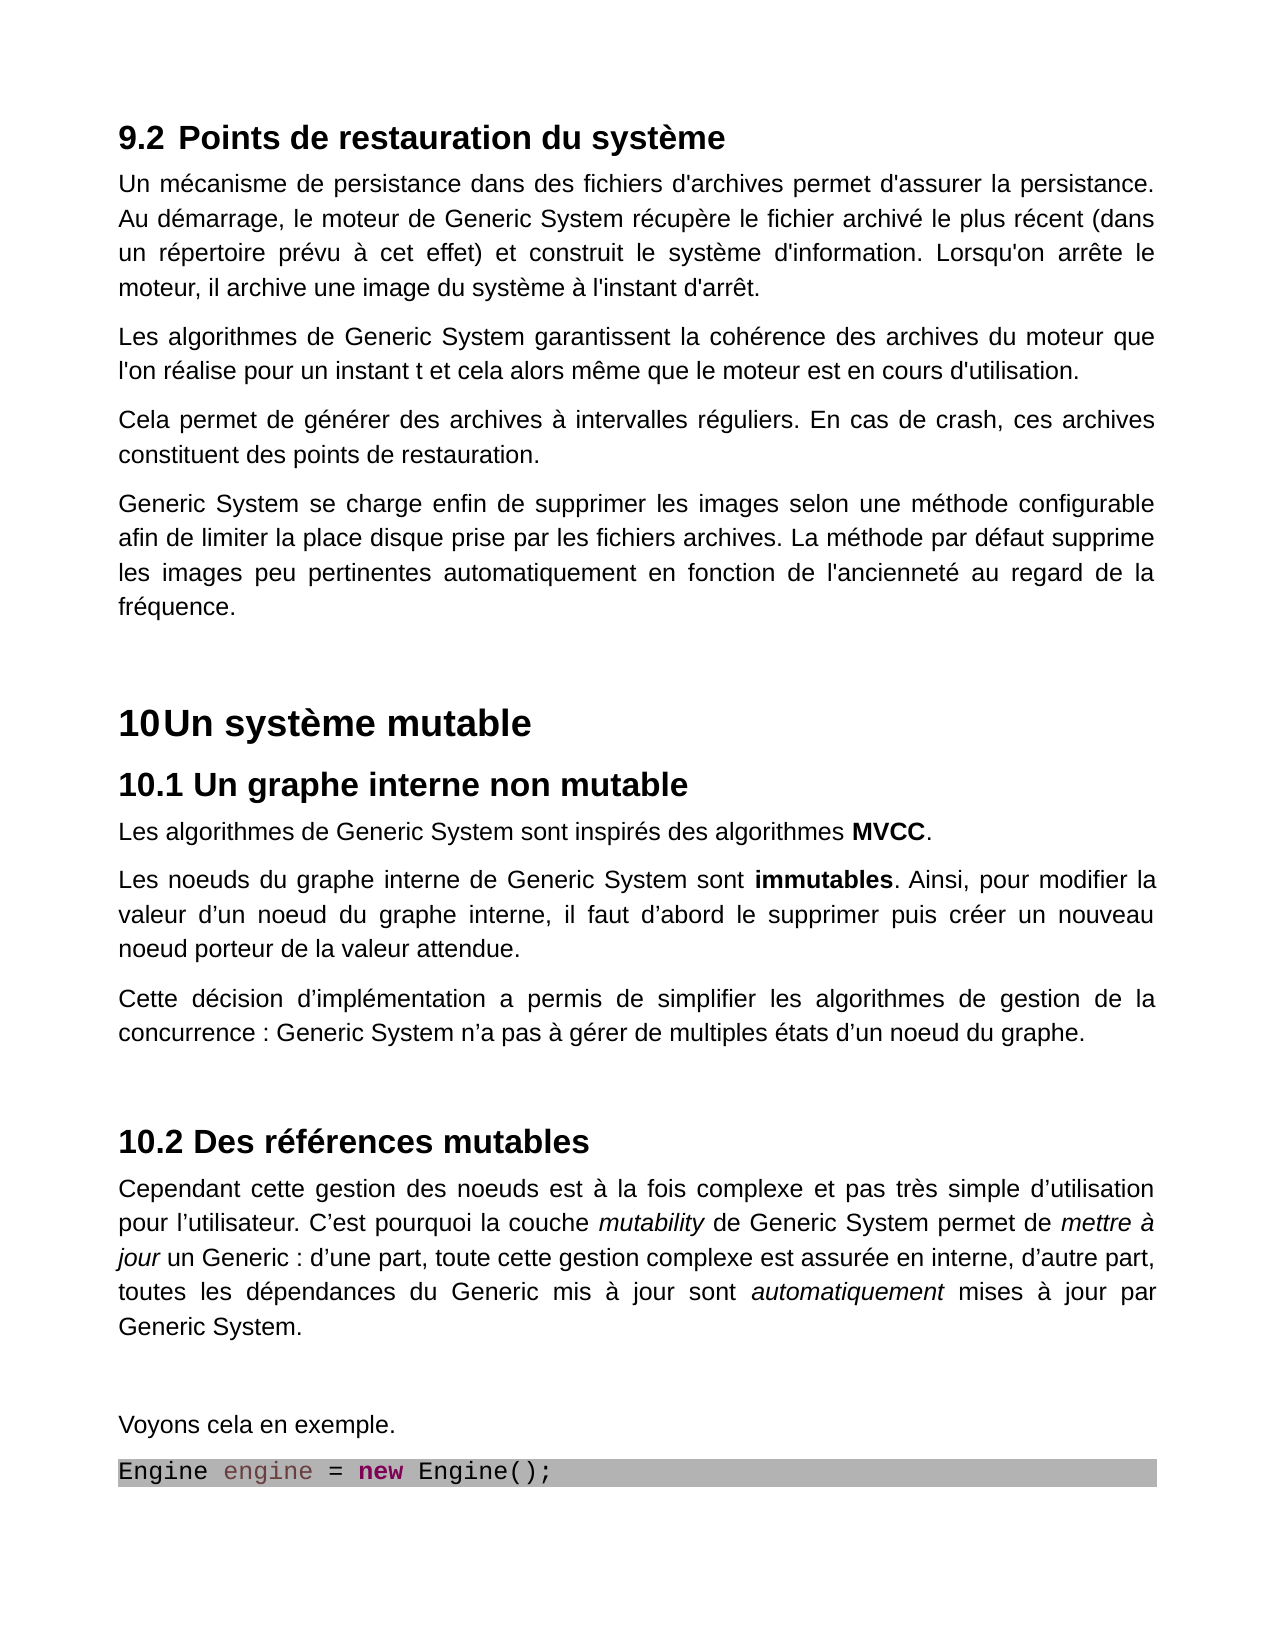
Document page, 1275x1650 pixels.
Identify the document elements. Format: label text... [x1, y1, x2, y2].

text Les noeuds du graphe interne de Generic System sont immutables. Ainsi, pour modifier la valeur d’un noeud du graphe interne, il faut d’abord le supprimer puis créer un nouveau noeud porteur de la valeur attendue. [118, 866, 1157, 963]
text Cependant cette gestion des noeuds est à la fois complexe et pas très simple d’utilisation pour l’utilisateur. C’est pourquoi la couche mutability de Generic System permet de mettre à jour un Generic : d’une part, toute cette gestion complexe est assurée en interne, d’autre part, toutes les dépendances du Generic mis à jour sont automatiquement mises à jour par Generic System. [118, 1173, 1157, 1340]
text Generic System se charge enfin de supprimer les images selon une méthode configurable afin de limiter la place disque prise par les fichiers archives. La méthode par défaut supprime les images peu pertinentes automatiquement en fonction de l'ancienneté au regard de la fréquence. [118, 489, 1157, 621]
text Les algorithmes de Generic System garantissent la cohérence des archives du moteur que l'on réalise pour un instant t et cela alors même que le moteur est en cours d'utilisation. [118, 322, 1157, 385]
text Engine engine = new Engine(); [118, 1459, 1157, 1487]
text Un mécanisme de persistance dans des fichiers d'archives permet d'assurer la persistance. Au démarrage, le moteur de Generic System récupère le fichier archivé le plus récent (dans un répertoire prévu à cet effet) et construit le système d'information. Lorsqu'on arrête le moteur, il archive une image du système à l'instant d'arrêt. [118, 169, 1157, 301]
text Cette décision d’implémentation a permis de simplifier les algorithmes de gestion de la concurrence : Generic System n’a pas à gérer de multiples états d’un noeud du graphe. [118, 983, 1157, 1047]
subtitle Des références mutables [118, 1122, 1157, 1161]
subtitle Points de restauration du système [118, 118, 1157, 157]
subtitle Un graphe interne non mutable [118, 765, 1157, 804]
text Cela permet de générer des archives à intervalles réguliers. En cas de crash, ces archives constituent des points de restauration. [118, 405, 1157, 468]
subtitle Un système mutable [118, 701, 1157, 744]
text Les algorithmes de Generic System sont inspirés des algorithmes MVCC. [118, 816, 1157, 845]
text Voyons cela en exemple. [118, 1409, 1157, 1438]
